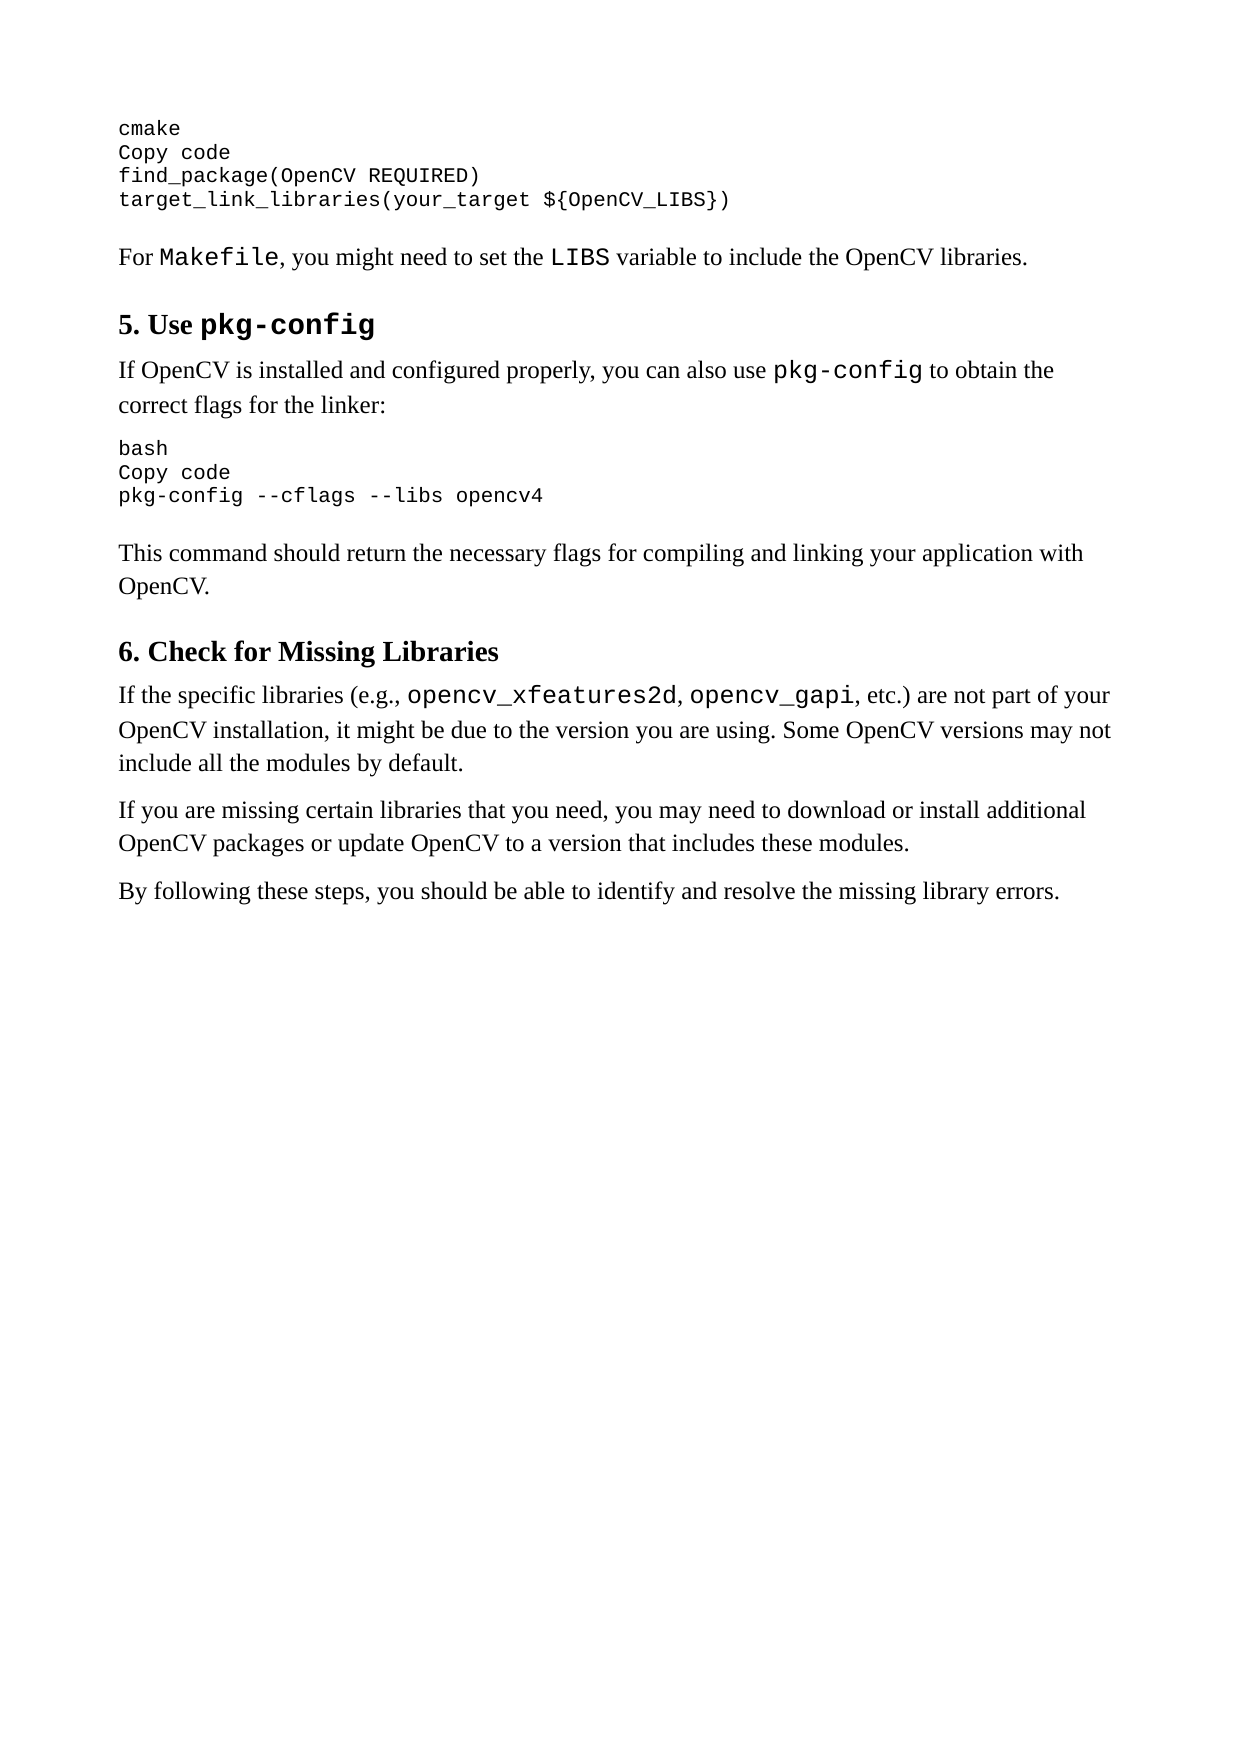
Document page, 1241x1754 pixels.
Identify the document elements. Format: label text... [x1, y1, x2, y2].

text This command should return the necessary flags for compiling and linking your application with OpenCV. [118, 538, 1122, 600]
subtitle 5. Use pkg-config [118, 307, 1122, 343]
text find_package(OpenCV REQUIRED) [118, 165, 1122, 189]
text Copy code [118, 142, 1122, 165]
subtitle 6. Check for Missing Libraries [118, 634, 1122, 667]
text pkg-config --cflags --libs opencv4 [118, 485, 1122, 509]
text For Makefile, you might need to set the LIBS variable to include the OpenCV libraries. [118, 242, 1122, 273]
text By following these steps, you should be able to identify and resolve the missing library errors. [118, 876, 1122, 905]
text cmake [118, 118, 1122, 142]
text If OpenCV is installed and configured properly, you can also use pkg-config to obtain the correct flags for the linker: [118, 355, 1122, 419]
text Copy code [118, 462, 1122, 485]
text bash [118, 438, 1122, 462]
text If the specific libraries (e.g., opencv_xfeatures2d, opencv_gapi, etc.) are not part of your OpenCV installation, it might be due to the version you are using. Some OpenCV versions may not include all the modules by default. [118, 680, 1122, 777]
text target_link_libraries(your_target ${OpenCV_LIBS}) [118, 189, 1122, 213]
text If you are missing certain libraries that you need, you may need to download or install additional OpenCV packages or update OpenCV to a version that includes these modules. [118, 795, 1122, 857]
